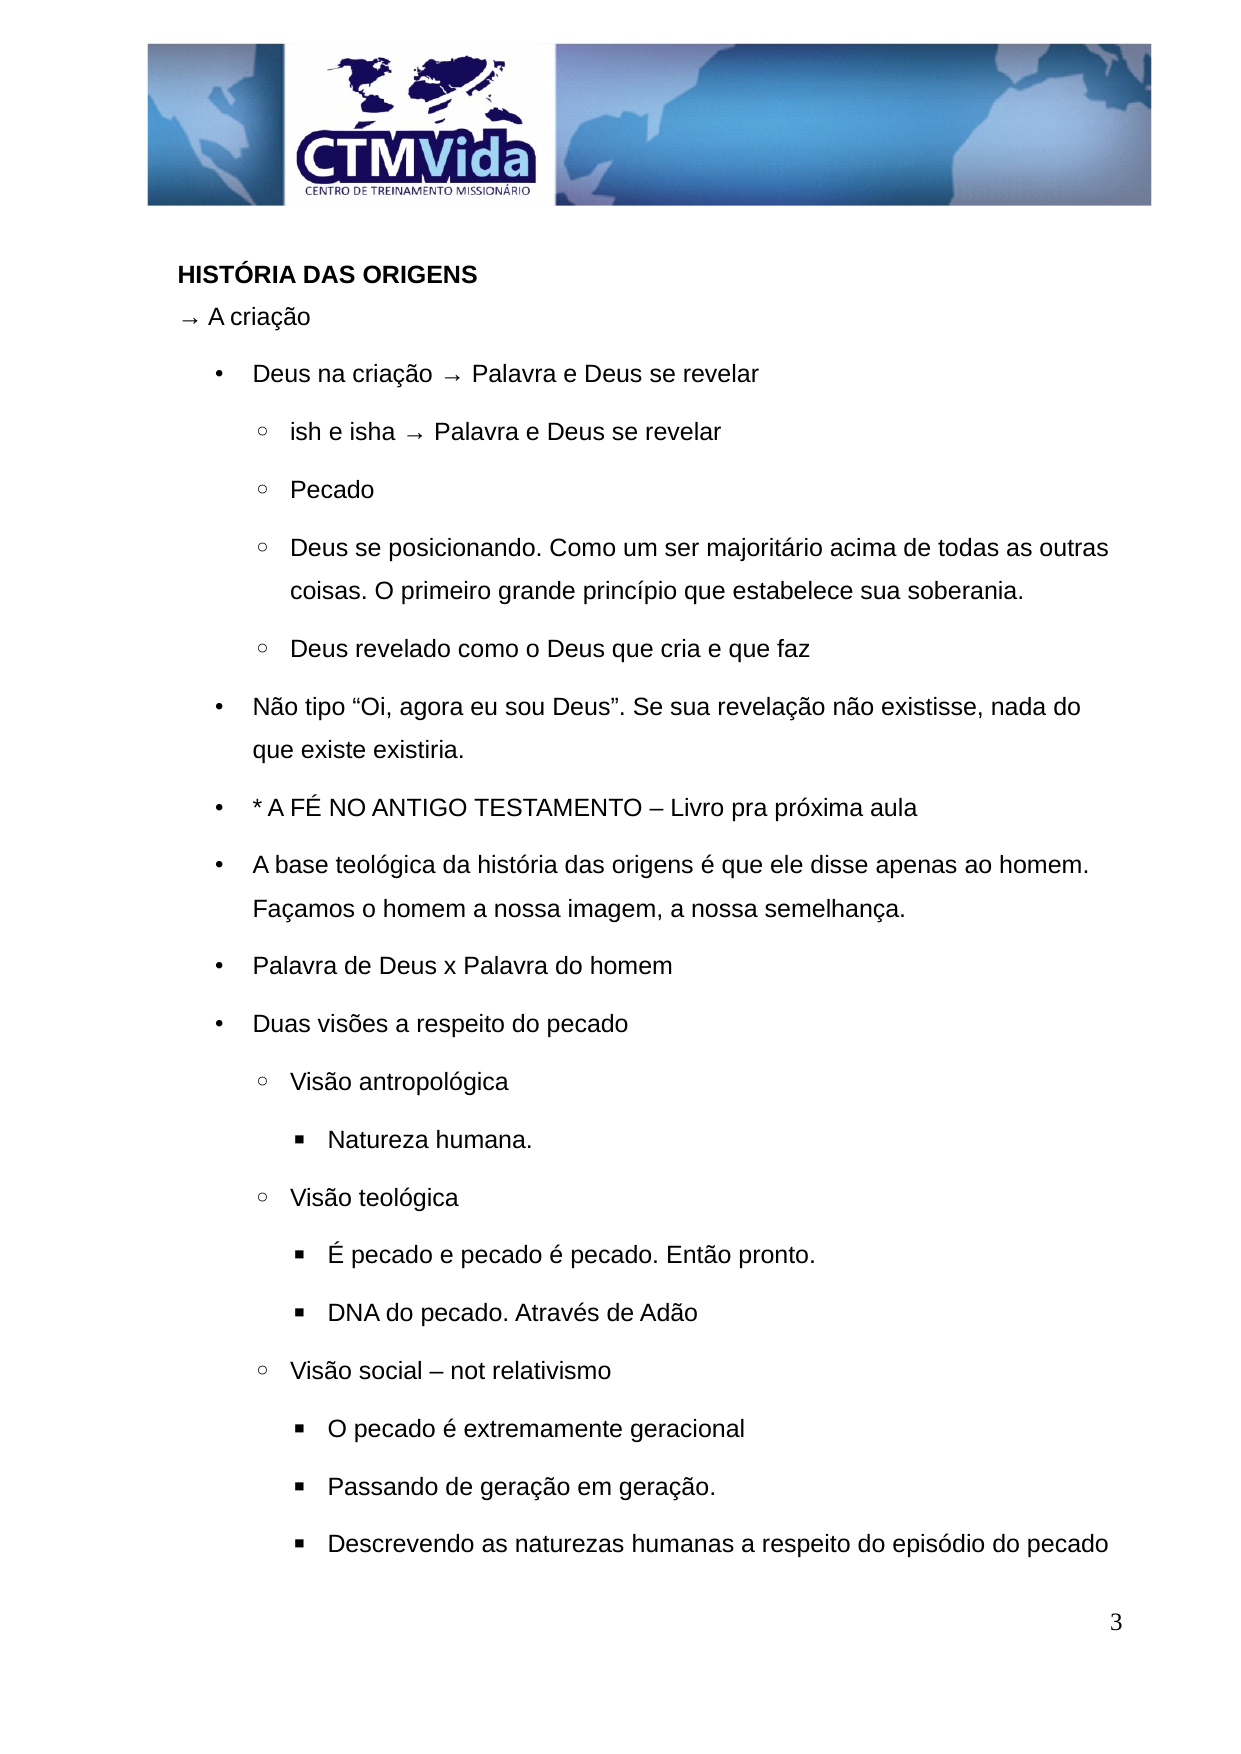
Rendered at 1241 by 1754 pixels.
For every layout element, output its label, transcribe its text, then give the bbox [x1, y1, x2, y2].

list Visão antropológica [252, 1067, 1122, 1096]
list Visão social – not relativismo [252, 1356, 1122, 1385]
picture [147, 43, 1152, 206]
list Visão teológica [252, 1182, 1122, 1211]
list Duas visões a respeito do pecado [215, 1009, 1122, 1038]
list Pecado [252, 475, 1122, 504]
list Descrevendo as naturezas humanas a respeito do episódio do pecado [290, 1529, 1122, 1558]
list A base teológica da história das origens é que ele disse apenas ao homem. Façamos o homem a nossa imagem, a nossa semelhança. [215, 850, 1122, 922]
list É pecado e pecado é pecado. Então pronto. [290, 1240, 1122, 1269]
subtitle História das origens [177, 260, 1122, 289]
list Deus revelado como o Deus que cria e que faz [252, 634, 1122, 663]
list Passando de geração em geração. [290, 1472, 1122, 1500]
list * A FÉ NO ANTIGO TESTAMENTO – Livro pra próxima aula [215, 792, 1122, 821]
list Natureza humana. [290, 1125, 1122, 1153]
list ish e isha → Palavra e Deus se revelar [252, 417, 1122, 446]
list Palavra de Deus x Palavra do homem [215, 951, 1122, 980]
list Deus na criação → Palavra e Deus se revelar [215, 359, 1122, 388]
list DNA do pecado. Através de Adão [290, 1298, 1122, 1327]
list Deus se posicionando. Como um ser majoritário acima de todas as outras coisas. O primeiro grande princípio que estabelece sua soberania. [252, 533, 1122, 605]
text → A criação [177, 302, 1122, 330]
list O pecado é extremamente geracional [290, 1414, 1122, 1443]
list Não tipo “Oi, agora eu sou Deus”. Se sua revelação não existisse, nada do que existe existiria. [215, 692, 1122, 763]
